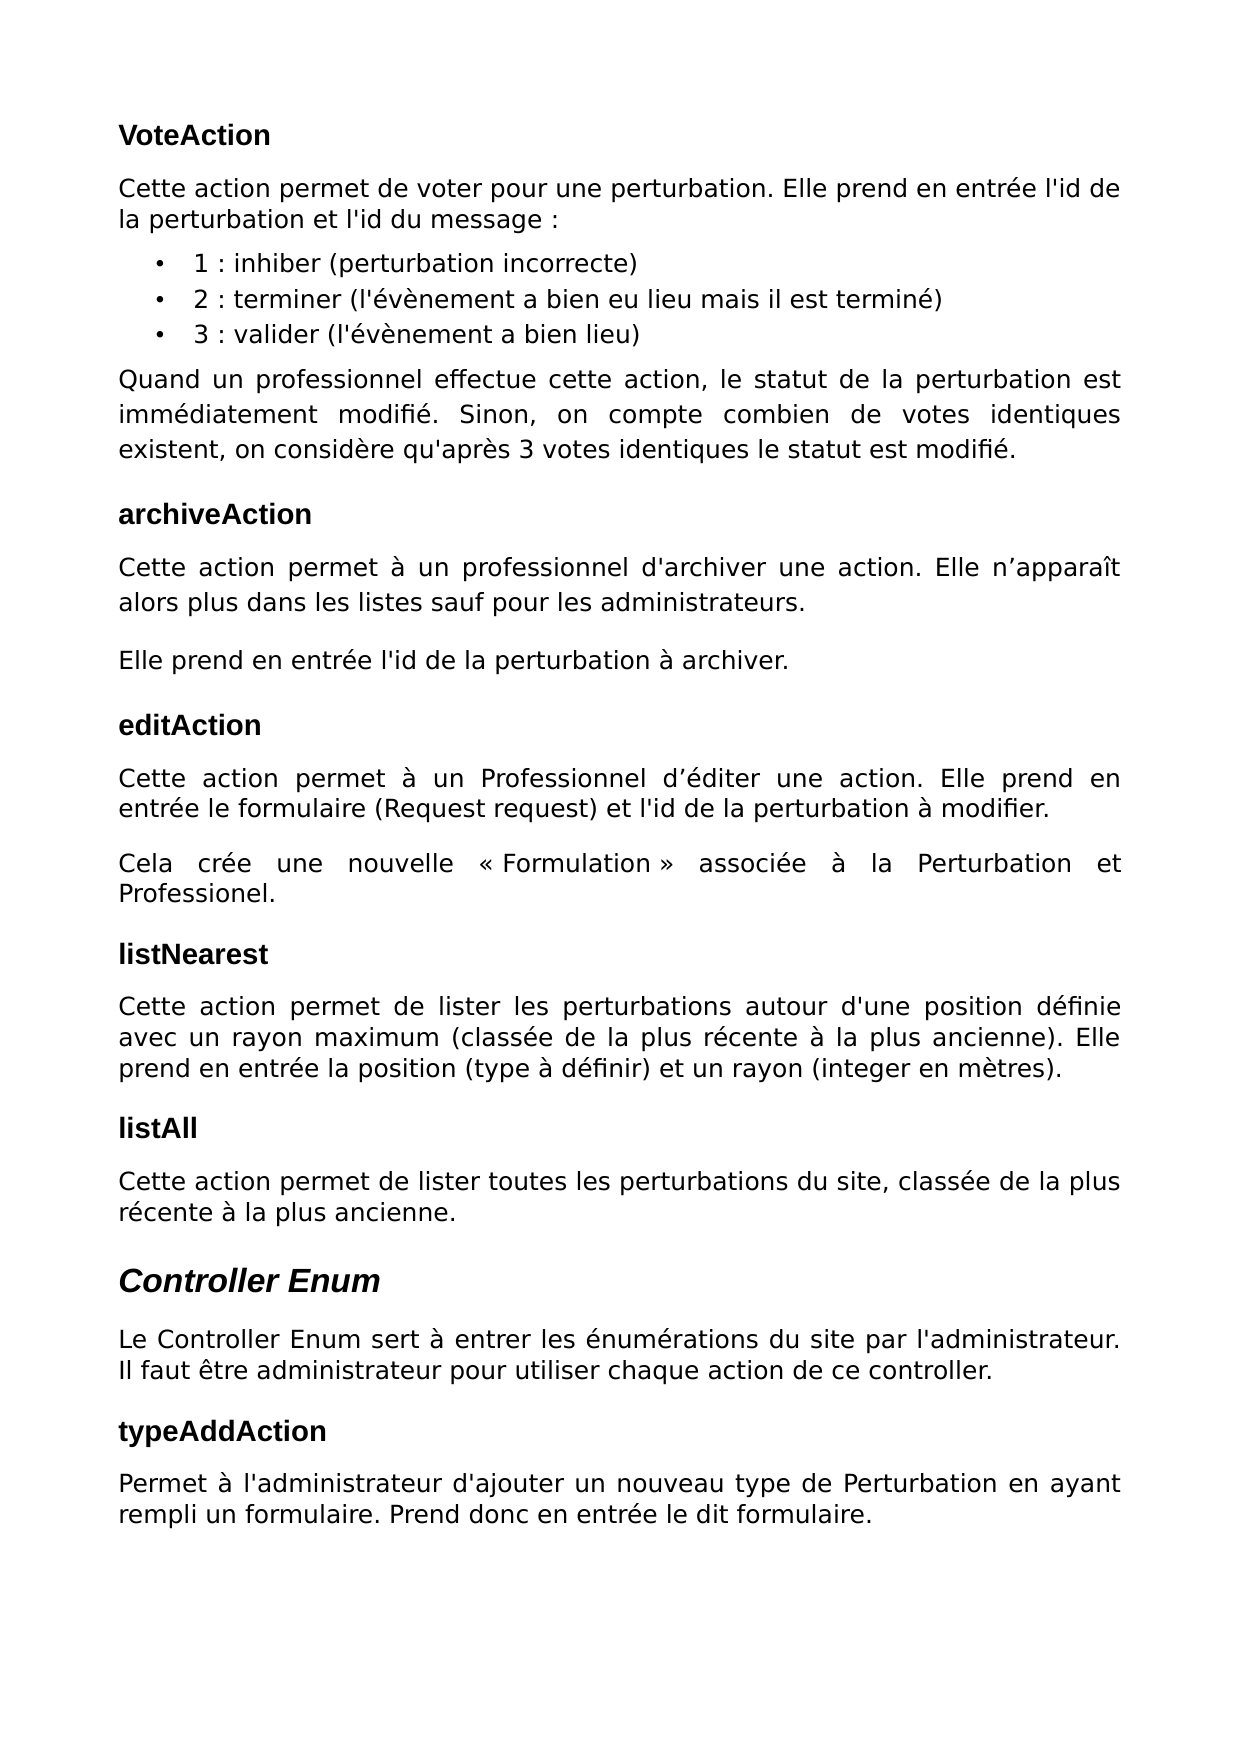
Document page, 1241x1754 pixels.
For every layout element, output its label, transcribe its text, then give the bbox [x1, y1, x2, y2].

list 2 : terminer (l'évènement a bien eu lieu mais il est terminé) [156, 285, 1122, 314]
subtitle editAction [118, 708, 1122, 742]
text Permet à l'administrateur d'ajouter un nouveau type de Perturbation en ayant rempli un formulaire. Prend donc en entrée le dit formulaire. [118, 1469, 1122, 1529]
text Le Controller Enum sert à entrer les énumérations du site par l'administrateur. Il faut être administrateur pour utiliser chaque action de ce controller. [118, 1326, 1122, 1386]
subtitle Controller Enum [118, 1261, 1122, 1299]
text Elle prend en entrée l'id de la perturbation à archiver. [118, 646, 1122, 676]
text Cette action permet à un Professionnel d’éditer une action. Elle prend en entrée le formulaire (Request request) et l'id de la perturbation à modifier. [118, 764, 1122, 824]
subtitle archiveAction [118, 497, 1122, 531]
text Cela crée une nouvelle « Formulation » associée à la Perturbation et Professionel. [118, 849, 1122, 908]
text Cette action permet de voter pour une perturbation. Elle prend en entrée l'id de la perturbation et l'id du message : [118, 174, 1122, 234]
text Cette action permet de lister toutes les perturbations du site, classée de la plus récente à la plus ancienne. [118, 1167, 1122, 1227]
list 1 : inhiber (perturbation incorrecte) [156, 249, 1122, 279]
list 3 : valider (l'évènement a bien lieu) [156, 320, 1122, 349]
subtitle listNearest [118, 937, 1122, 970]
subtitle VoteAction [118, 118, 1122, 152]
subtitle typeAddAction [118, 1413, 1122, 1447]
text Quand un professionnel effectue cette action, le statut de la perturbation est immédiatement modifié. Sinon, on compte combien de votes identiques existent, on considère qu'après 3 votes identiques le statut est modifié. [118, 365, 1122, 464]
subtitle listAll [118, 1111, 1122, 1145]
text Cette action permet à un professionnel d'archiver une action. Elle n’apparaît alors plus dans les listes sauf pour les administrateurs. [118, 553, 1122, 617]
text Cette action permet de lister les perturbations autour d'une position définie avec un rayon maximum (classée de la plus récente à la plus ancienne). Elle prend en entrée la position (type à définir) et un rayon (integer en mètres). [118, 993, 1122, 1083]
